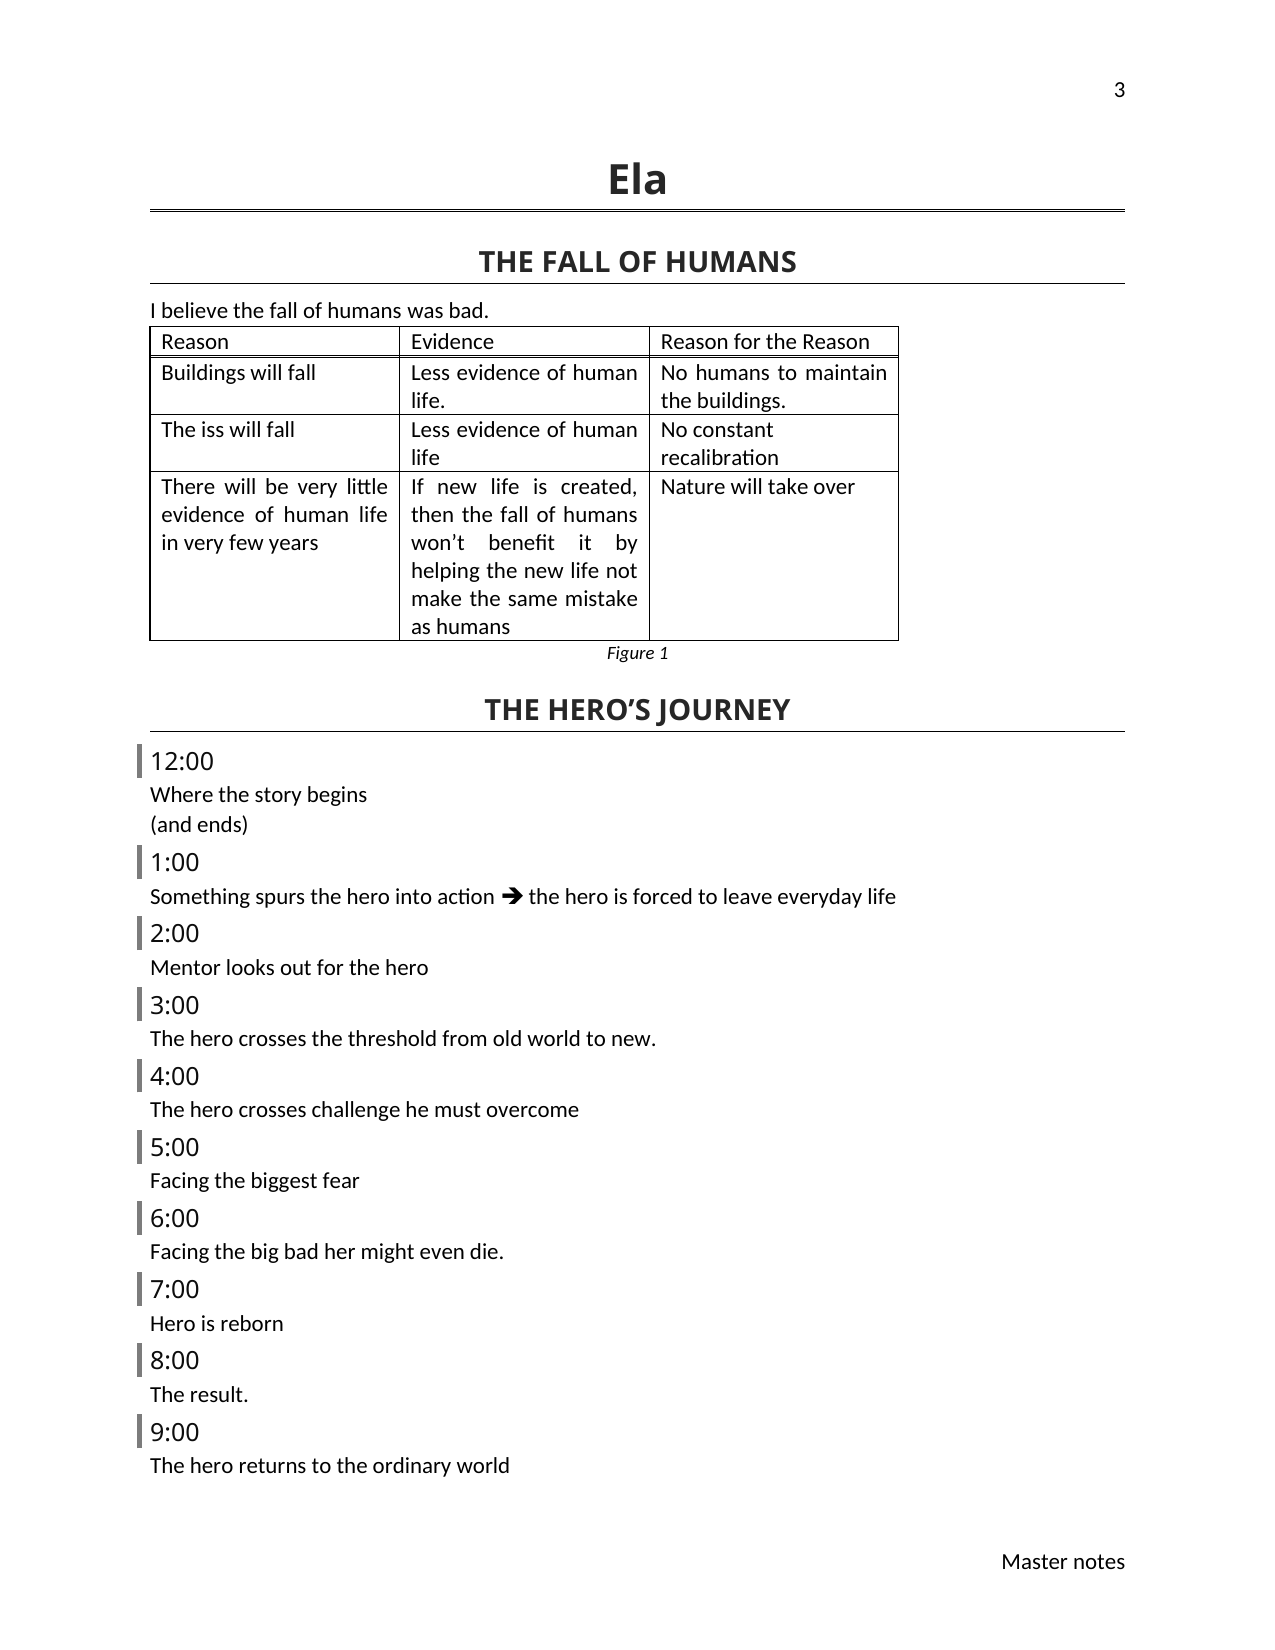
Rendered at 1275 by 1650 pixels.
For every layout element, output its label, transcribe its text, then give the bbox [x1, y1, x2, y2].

text Hero is reborn [150, 1309, 1125, 1337]
table_cell The iss will fall [151, 415, 399, 471]
text Where the story begins [150, 780, 1125, 808]
text I believe the fall of humans was bad. [150, 296, 1125, 324]
text (and ends) [150, 811, 1125, 839]
text The hero returns to the ordinary world [150, 1451, 1125, 1479]
table_cell Buildings will fall [151, 358, 399, 414]
table_cell Nature will take over [650, 472, 898, 640]
table_cell There will be very little evidence of human life in very few years [151, 472, 399, 640]
text The hero crosses the threshold from old world to new. [150, 1024, 1125, 1052]
subtitle 5:00 [137, 1129, 1125, 1164]
subtitle 6:00 [142, 1201, 1125, 1235]
text The hero crosses challenge he must overcome [150, 1095, 1125, 1123]
subtitle The fall of humans [150, 241, 1125, 283]
text The result. [150, 1380, 1125, 1408]
subtitle 1:00 [142, 845, 1125, 879]
text Mentor looks out for the hero [150, 953, 1125, 981]
subtitle 12:00 [150, 744, 1125, 778]
subtitle Ela [150, 150, 1125, 209]
table_cell No humans to maintain the buildings. [650, 358, 898, 414]
table_header Evidence [400, 327, 649, 355]
table_cell Less evidence of human life. [400, 358, 649, 414]
text Facing the big bad her might even die. [150, 1237, 1125, 1266]
table_header Reason for the Reason [650, 327, 898, 355]
text Figure 1 [150, 641, 1125, 664]
table_header Reason [151, 327, 399, 355]
subtitle The hero’s journey [150, 689, 1125, 731]
table_cell If new life is created, then the fall of humans won’t benefit it by helping the new life not make the same mistake as humans [400, 472, 649, 640]
subtitle 7:00 [142, 1272, 1125, 1306]
table_cell Less evidence of human life [400, 415, 649, 471]
subtitle 2:00 [142, 916, 1125, 950]
subtitle 9:00 [142, 1414, 1125, 1448]
table_cell No constant recalibration [650, 415, 898, 471]
subtitle 8:00 [142, 1343, 1125, 1377]
text Facing the biggest fear [150, 1166, 1125, 1194]
text Something spurs the hero into action  the hero is forced to leave everyday life [150, 882, 1125, 910]
subtitle 4:00 [137, 1058, 1125, 1092]
subtitle 3:00 [142, 987, 1125, 1021]
